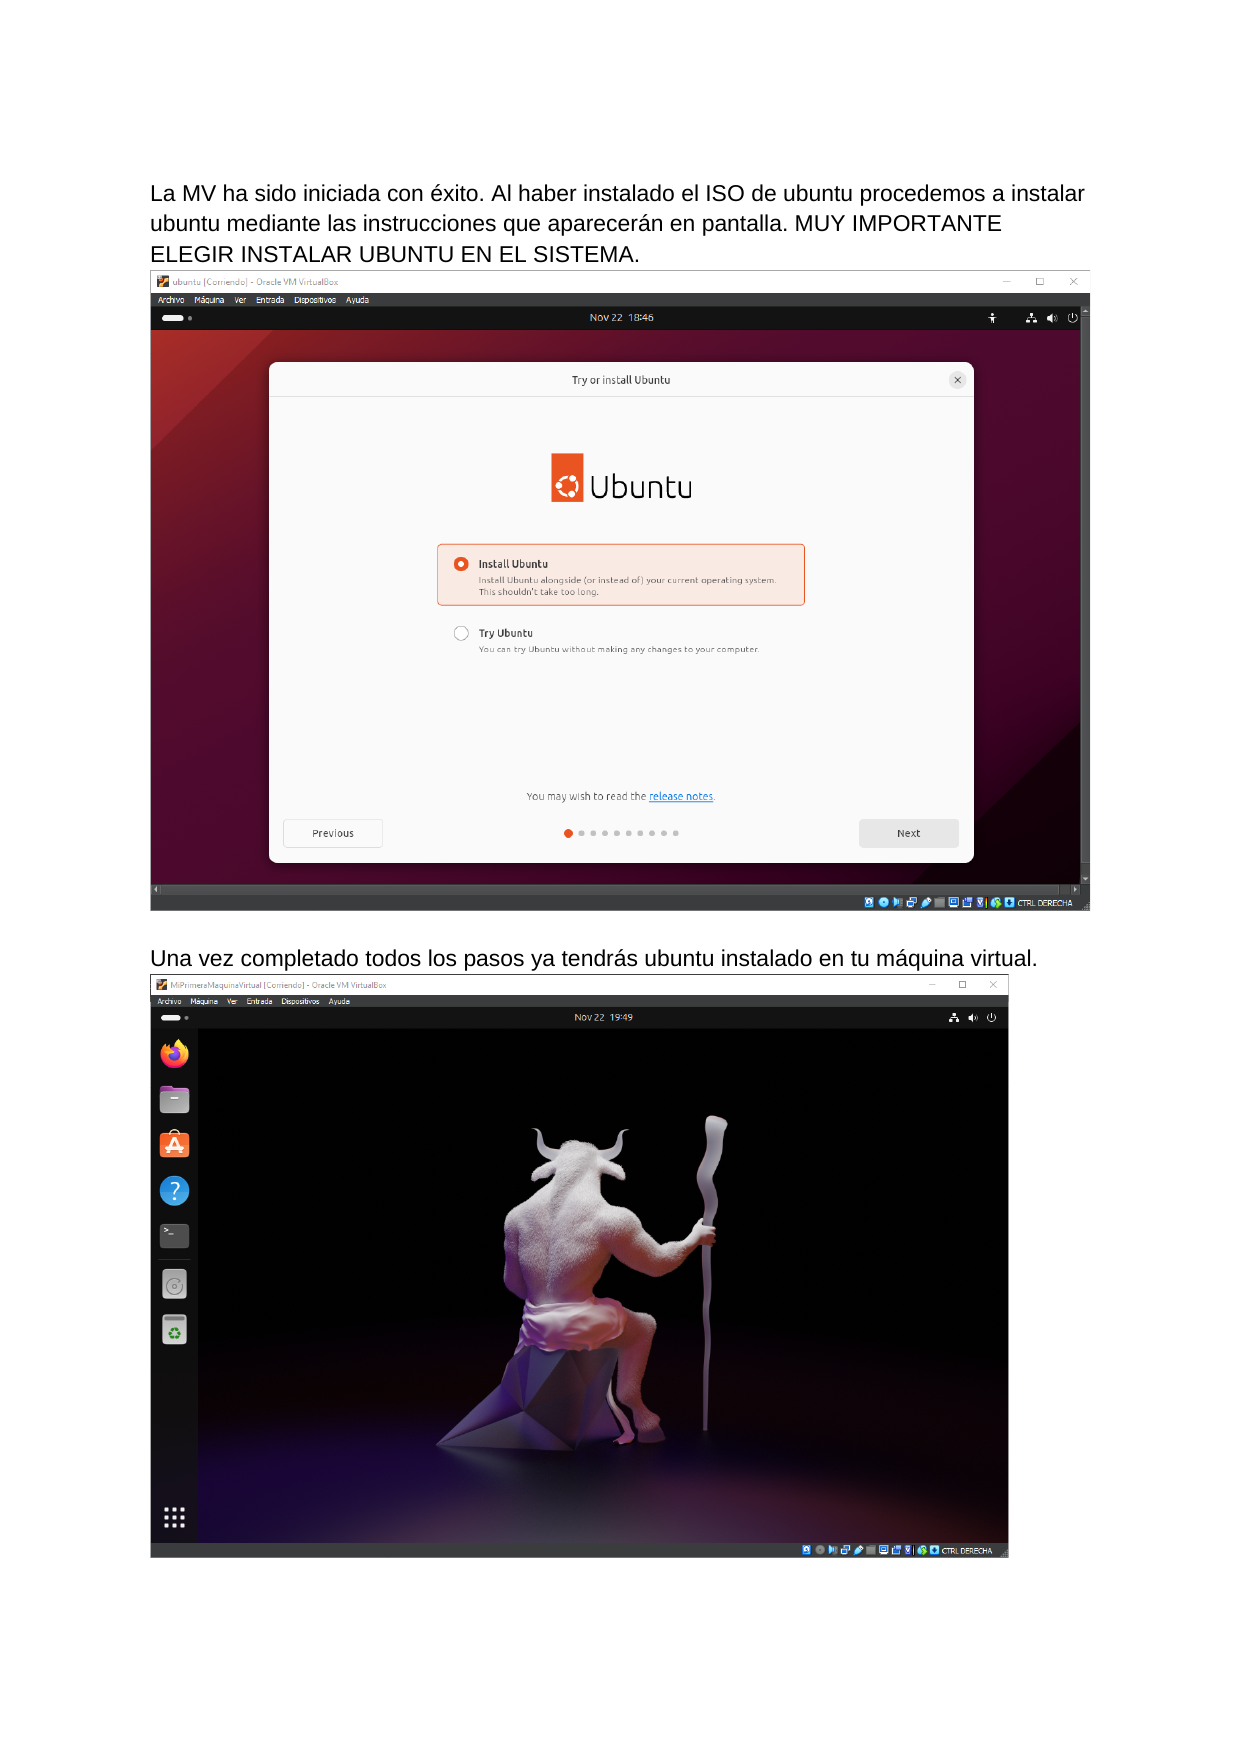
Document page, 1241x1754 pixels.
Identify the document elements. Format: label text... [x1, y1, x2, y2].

picture [150, 974, 1009, 1558]
picture [150, 270, 1091, 911]
text Una vez completado todos los pasos ya tendrás ubuntu instalado en tu máquina virtual. [150, 944, 1090, 971]
text La MV ha sido iniciada con éxito. Al haber instalado el ISO de ubuntu procedemos a instalar ubuntu mediante las instrucciones que aparecerán en pantalla. MUY IMPORTANTE ELEGIR INSTALAR UBUNTU EN EL SISTEMA. [150, 180, 1090, 267]
